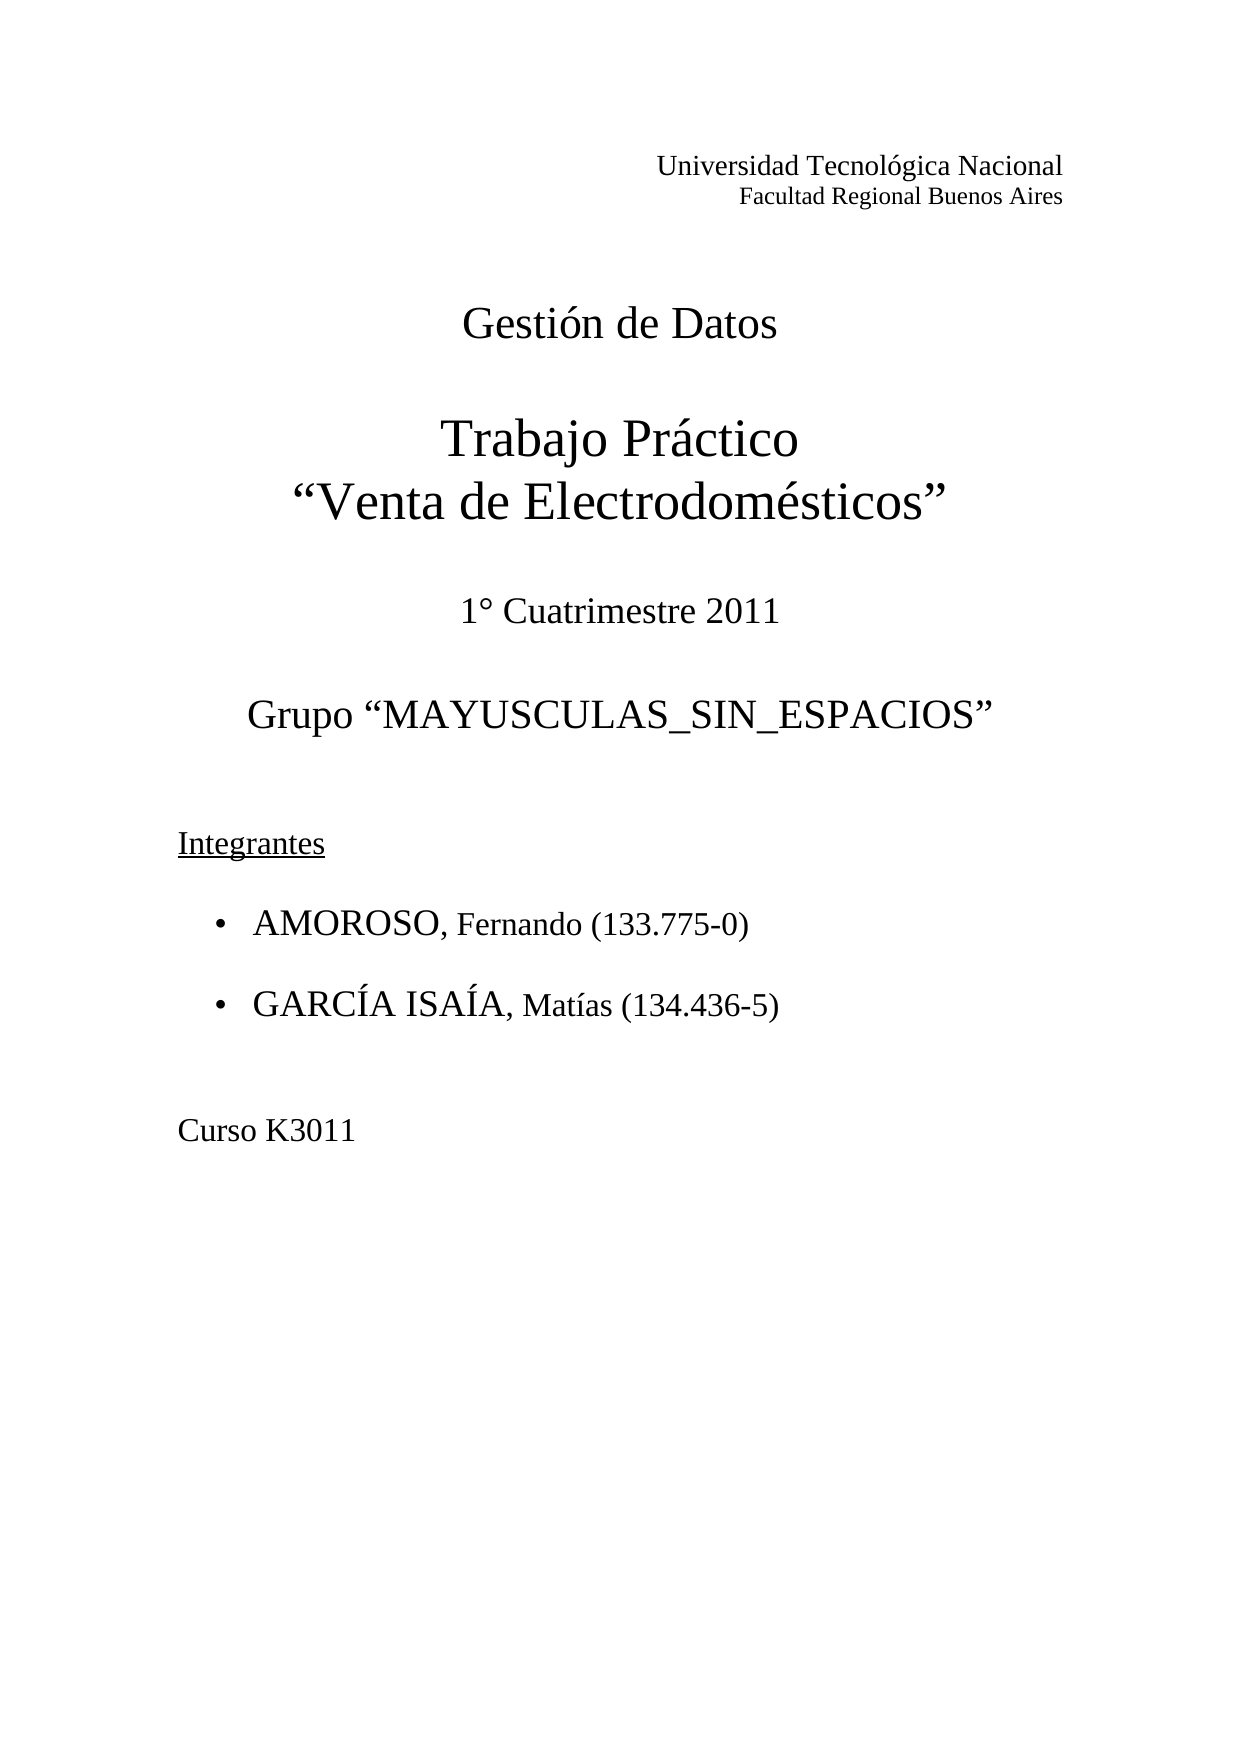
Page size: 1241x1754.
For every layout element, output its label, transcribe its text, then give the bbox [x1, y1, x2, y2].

text Trabajo Práctico [177, 406, 1063, 469]
text Universidad Tecnológica Nacional [177, 148, 1063, 181]
text Facultad Regional Buenos Aires [177, 181, 1063, 210]
text 1° Cuatrimestre 2011 [177, 588, 1063, 632]
text Integrantes [177, 823, 1063, 862]
text “Venta de Electrodomésticos” [177, 469, 1063, 531]
text Gestión de Datos [177, 296, 1063, 349]
text Grupo “MAYUSCULAS_SIN_ESPACIOS” [177, 689, 1063, 737]
list GARCÍA ISAÍA, Matías (134.436-5) [215, 981, 1063, 1024]
list AMOROSO, Fernando (133.775-0) [215, 900, 1063, 943]
text Curso K3011 [177, 1111, 1063, 1149]
